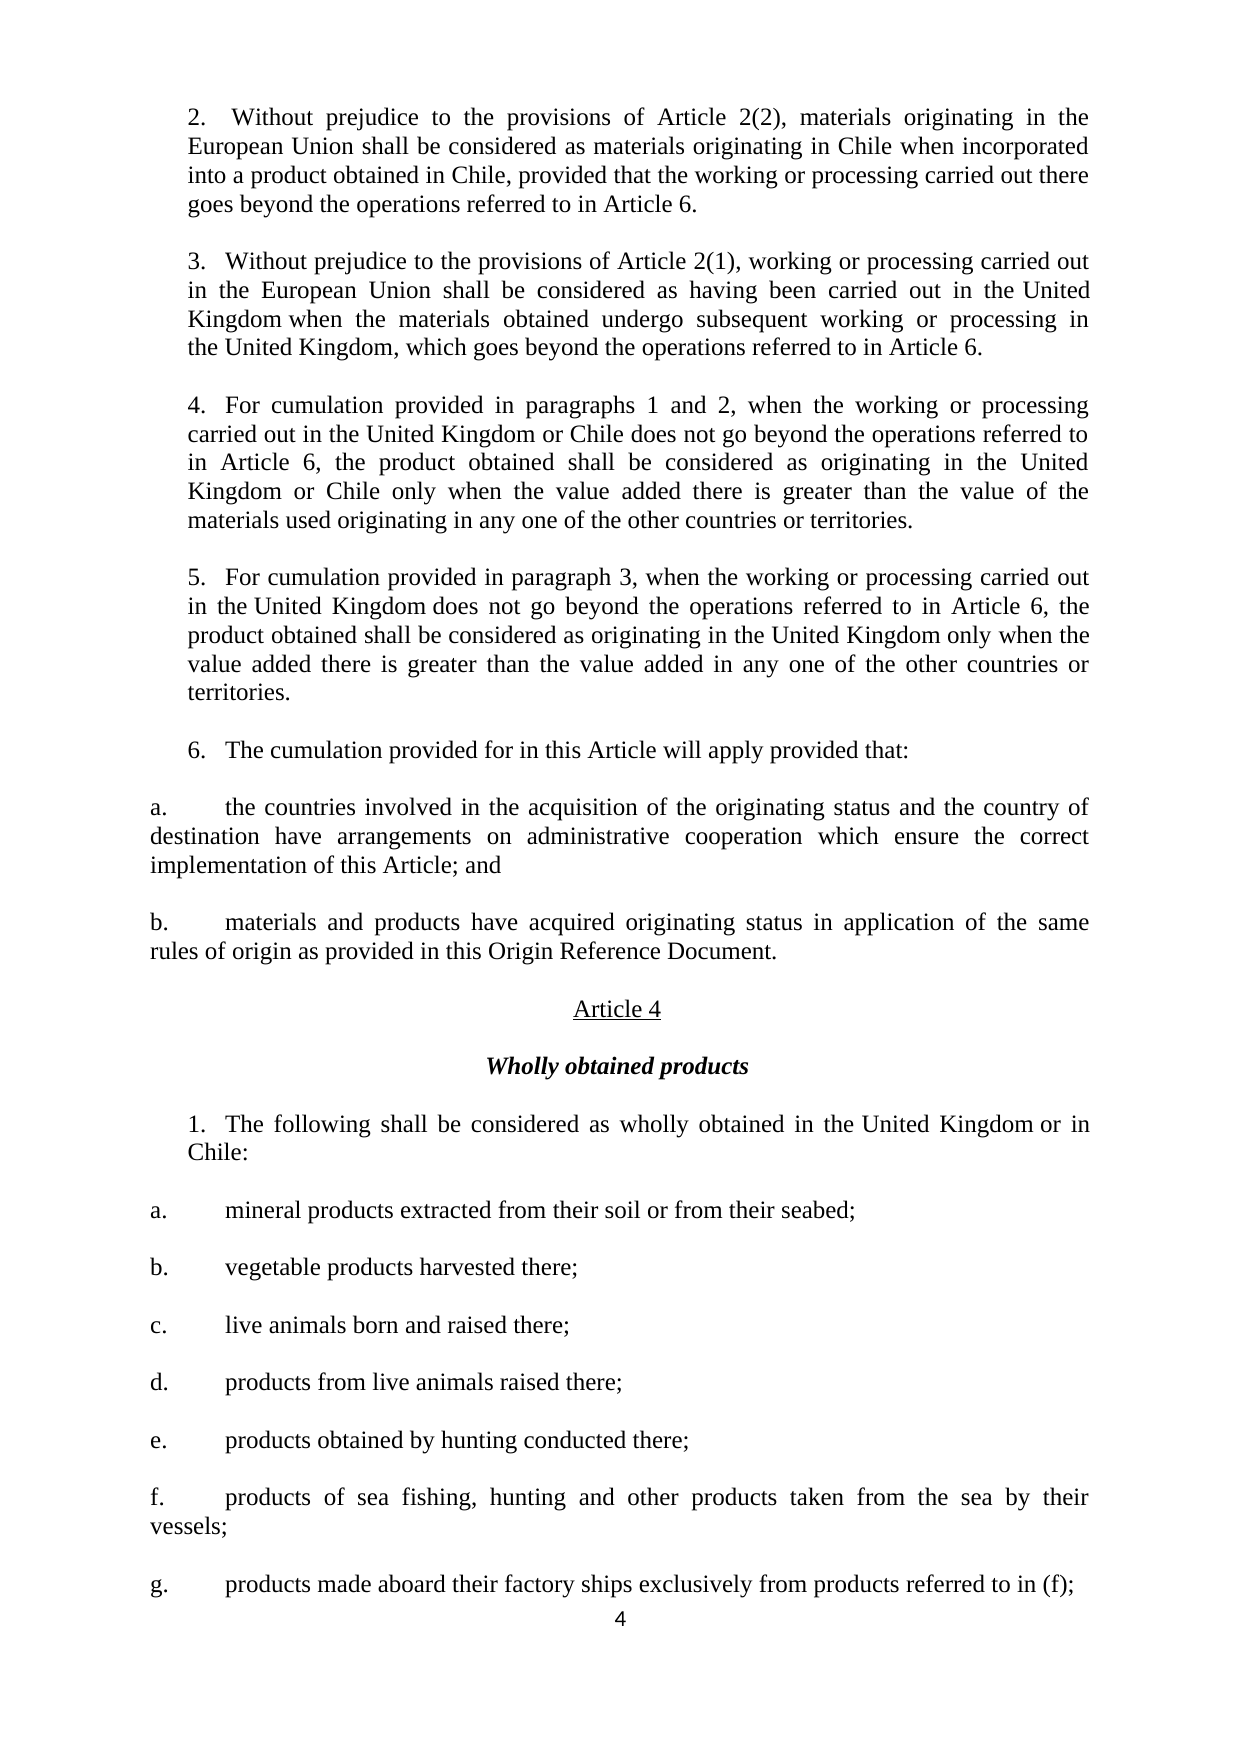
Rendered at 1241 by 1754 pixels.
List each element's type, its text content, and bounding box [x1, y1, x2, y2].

list For cumulation provided in paragraphs 1 and 2, when the working or processing carried out in the United Kingdom or Chile does not go beyond the operations referred to in Article 6, the product obtained shall be considered as originating in the United Kingdom or Chile only when the value added there is greater than the value of the materials used originating in any one of the other countries or territories. [187, 390, 1090, 534]
list Without prejudice to the provisions of Article 2(1), working or processing carried out in the European Union shall be considered as having been carried out in the United Kingdom when the materials obtained undergo subsequent working or processing in the United Kingdom, which goes beyond the operations referred to in Article 6. [187, 246, 1090, 361]
list The following shall be considered as wholly obtained in the United Kingdom or in Chile: [187, 1109, 1090, 1166]
list products of sea fishing, hunting and other products taken from the sea by their vessels; [150, 1482, 1090, 1540]
list products from live animals raised there; [150, 1367, 1090, 1396]
text Article 4 [150, 994, 1090, 1022]
list materials and products have acquired originating status in application of the same rules of origin as provided in this Origin Reference Document. [150, 907, 1090, 965]
list The cumulation provided for in this Article will apply provided that: [187, 735, 1090, 764]
list For cumulation provided in paragraph 3, when the working or processing carried out in the United Kingdom does not go beyond the operations referred to in Article 6, the product obtained shall be considered as originating in the United Kingdom only when the value added there is greater than the value added in any one of the other countries or territories. [187, 562, 1090, 706]
list products obtained by hunting conducted there; [150, 1425, 1090, 1454]
list the countries involved in the acquisition of the originating status and the country of destination have arrangements on administrative cooperation which ensure the correct implementation of this Article; and [150, 792, 1090, 879]
list Without prejudice to the provisions of Article 2(2), materials originating in the European Union shall be considered as materials originating in Chile when incorporated into a product obtained in Chile, provided that the working or processing carried out there goes beyond the operations referred to in Article 6. [187, 102, 1090, 217]
text Wholly obtained products [150, 1051, 1090, 1080]
list products made aboard their factory ships exclusively from products referred to in (f); [150, 1569, 1090, 1597]
list mineral products extracted from their soil or from their seabed; [150, 1195, 1090, 1224]
list vegetable products harvested there; [150, 1252, 1090, 1281]
list live animals born and raised there; [150, 1310, 1090, 1339]
